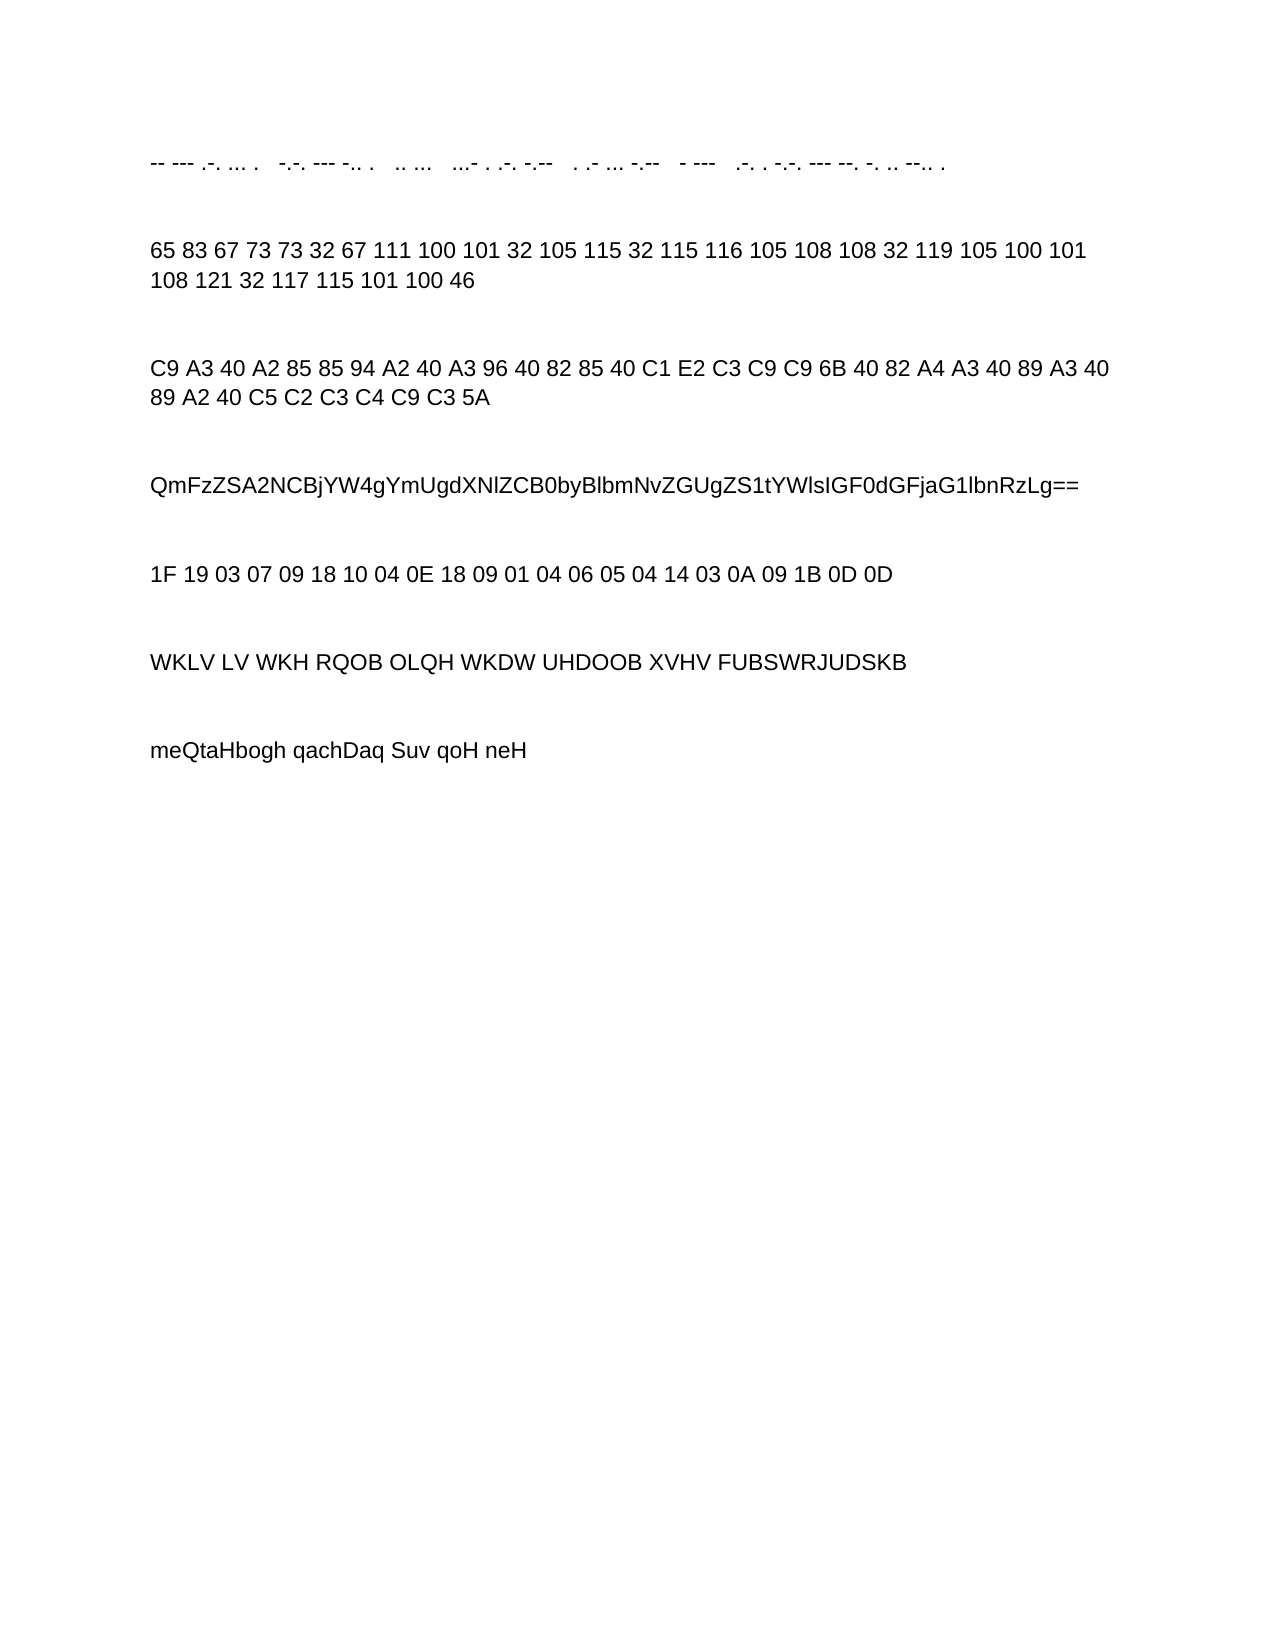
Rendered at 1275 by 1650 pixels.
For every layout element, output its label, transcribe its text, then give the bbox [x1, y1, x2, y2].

text QmFzZSA2NCBjYW4gYmUgdXNlZCB0byBlbmNvZGUgZS1tYWlsIGF0dGFjaG1lbnRzLg== [150, 473, 1125, 499]
text meQtaHbogh qachDaq Suv qoH neH [150, 737, 1125, 763]
text 65 83 67 73 73 32 67 111 100 101 32 105 115 32 115 116 105 108 108 32 119 105 100 101 108 121 32 117 115 101 100 46 [150, 238, 1125, 293]
text -- --- .-. ... . -.-. --- -.. . .. ... ...- . .-. -.-- . .- ... -.-- - --- .-. . -.-. --- --. -. .. --.. . [150, 150, 1125, 176]
text C9 A3 40 A2 85 85 94 A2 40 A3 96 40 82 85 40 C1 E2 C3 C9 C9 6B 40 82 A4 A3 40 89 A3 40 89 A2 40 C5 C2 C3 C4 C9 C3 5A [150, 356, 1125, 411]
text WKLV LV WKH RQOB OLQH WKDW UHDOOB XVHV FUBSWRJUDSKB [150, 649, 1125, 675]
text 1F 19 03 07 09 18 10 04 0E 18 09 01 04 06 05 04 14 03 0A 09 1B 0D 0D [150, 561, 1125, 587]
